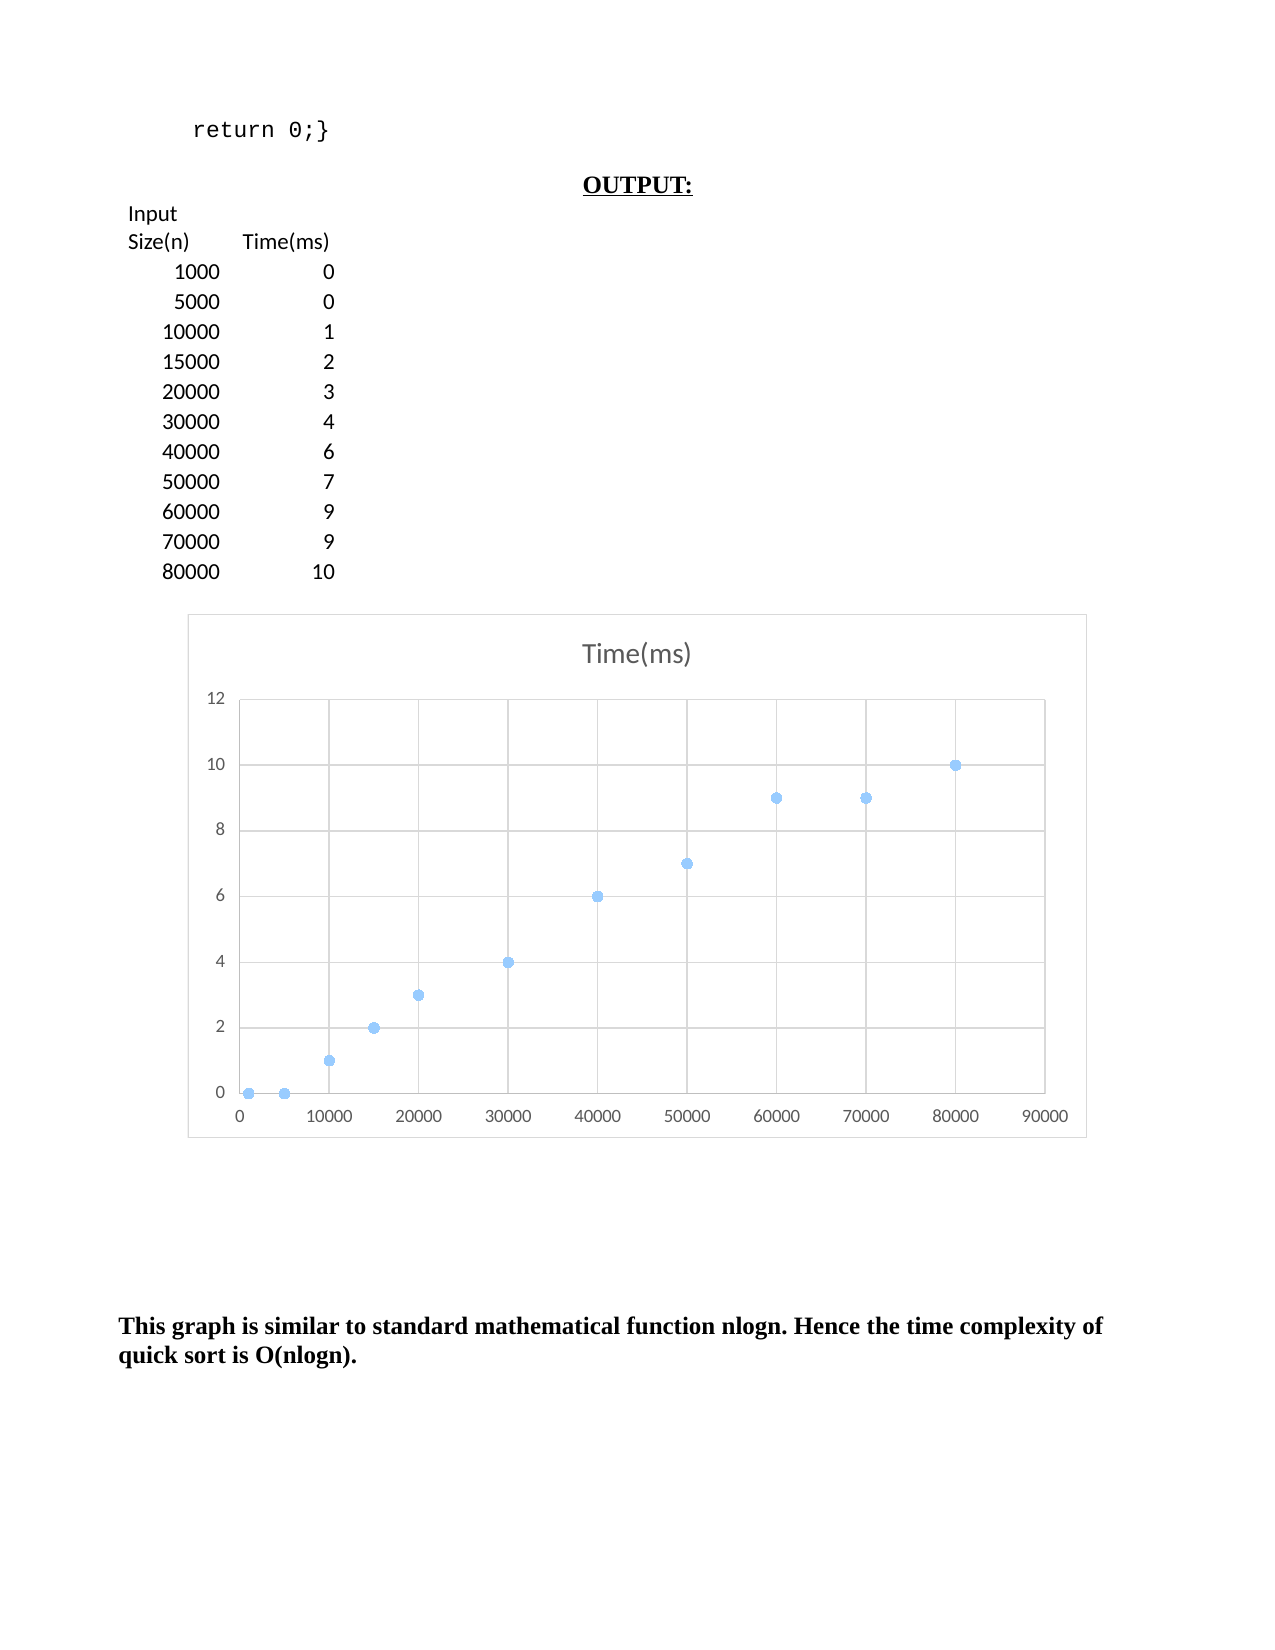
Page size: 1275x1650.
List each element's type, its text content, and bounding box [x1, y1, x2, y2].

table_cell 5000 [117, 285, 231, 315]
table_cell 70000 [117, 525, 231, 555]
table_cell 30000 [117, 405, 231, 435]
table_cell 1 [231, 315, 346, 345]
table_cell 15000 [117, 345, 231, 375]
table_cell 60000 [117, 495, 231, 525]
table_cell 10000 [117, 315, 231, 345]
table_cell 9 [231, 495, 346, 525]
table_cell 80000 [117, 555, 231, 585]
table_cell 40000 [117, 435, 231, 465]
table_cell 6 [231, 435, 346, 465]
table_cell 0 [231, 285, 346, 315]
text This graph is similar to standard mathematical function nlogn. Hence the time complexity of quick sort is O(nlogn). [118, 1311, 1157, 1368]
table_cell 2 [231, 345, 346, 375]
table_cell 20000 [117, 375, 231, 405]
text return 0;} [118, 118, 1157, 144]
table_header Time(ms) [231, 199, 346, 255]
table_header Input Size(n) [117, 199, 231, 255]
table_cell 9 [231, 525, 346, 555]
table_cell 0 [231, 255, 346, 285]
table_cell 3 [231, 375, 346, 405]
table_cell 7 [231, 465, 346, 495]
table_cell 4 [231, 405, 346, 435]
text OUTPUT: [118, 170, 1157, 199]
table_cell 10 [231, 555, 346, 585]
table_cell 50000 [117, 465, 231, 495]
table_cell 1000 [117, 255, 231, 285]
